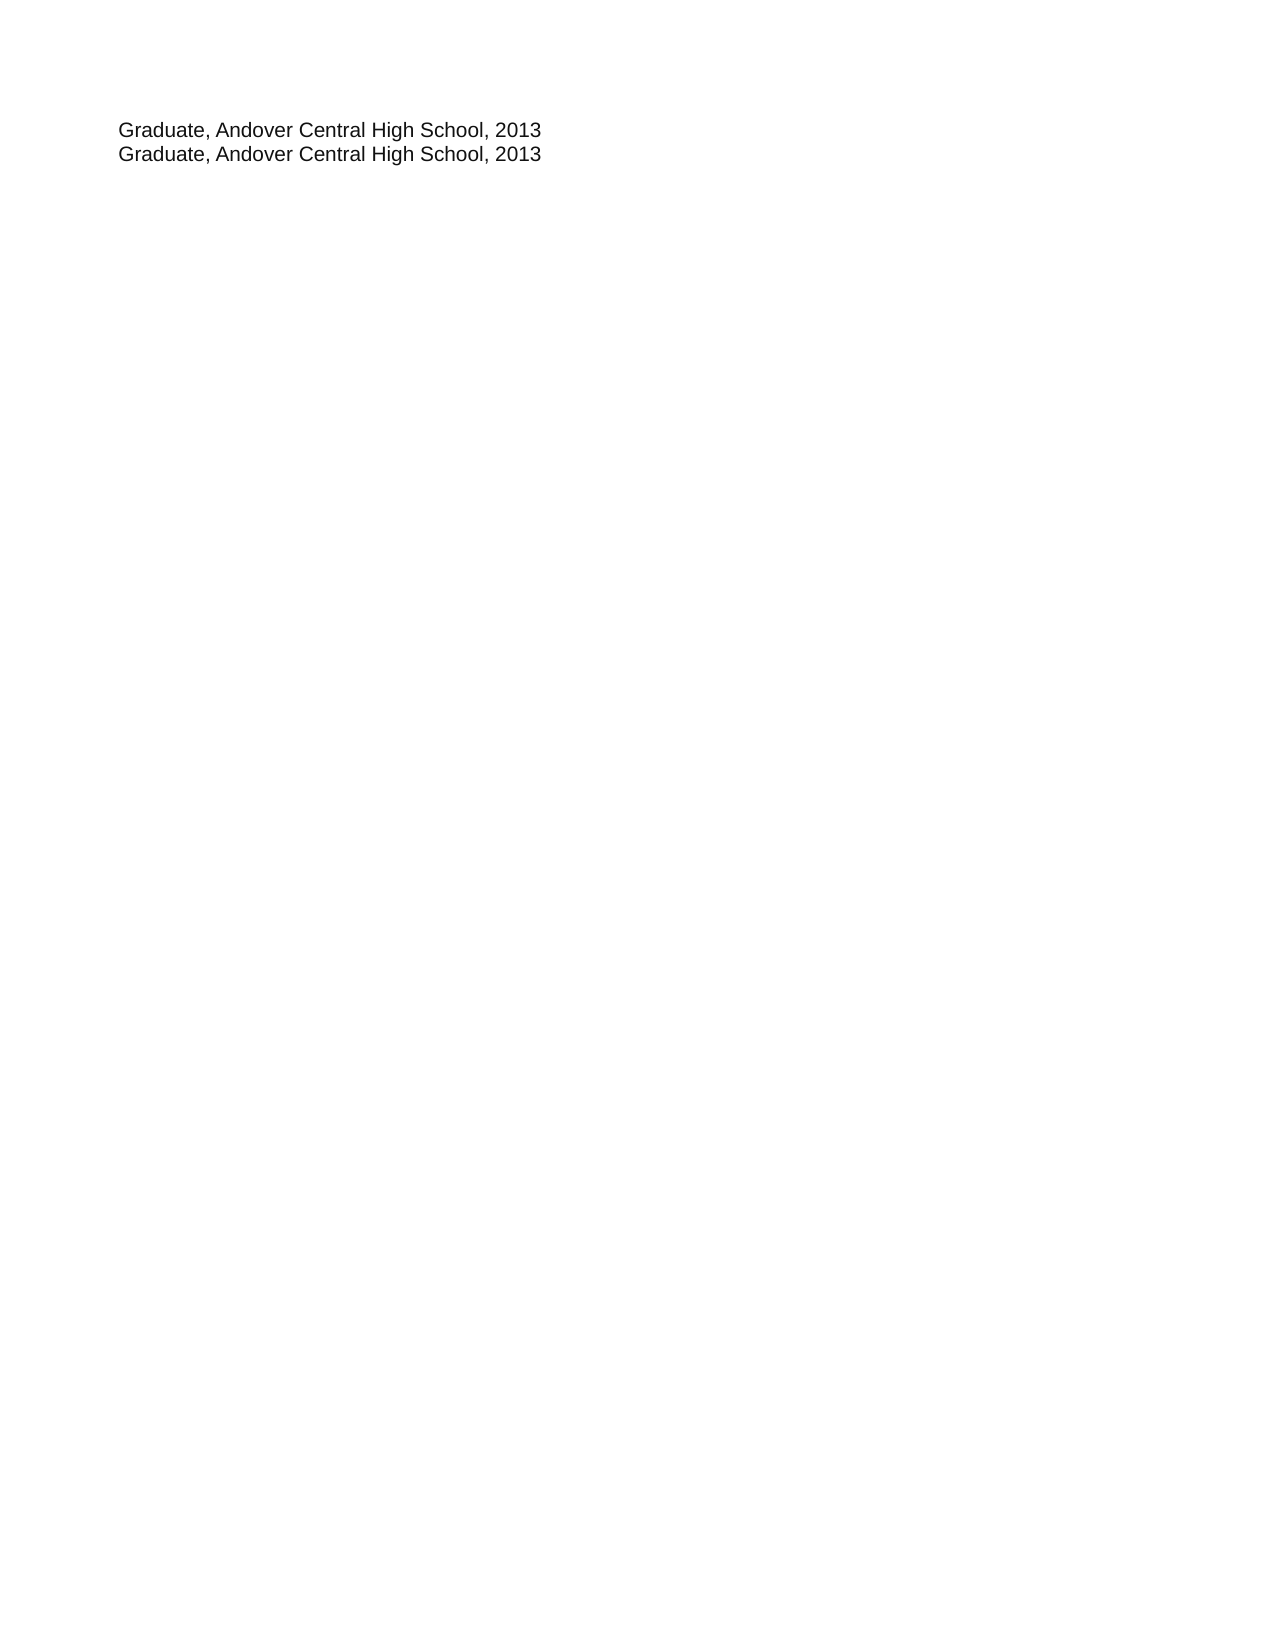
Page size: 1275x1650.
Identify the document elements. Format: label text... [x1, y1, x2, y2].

text Graduate, Andover Central High School, 2013 [118, 142, 1157, 166]
text Graduate, Andover Central High School, 2013 [118, 118, 1157, 142]
